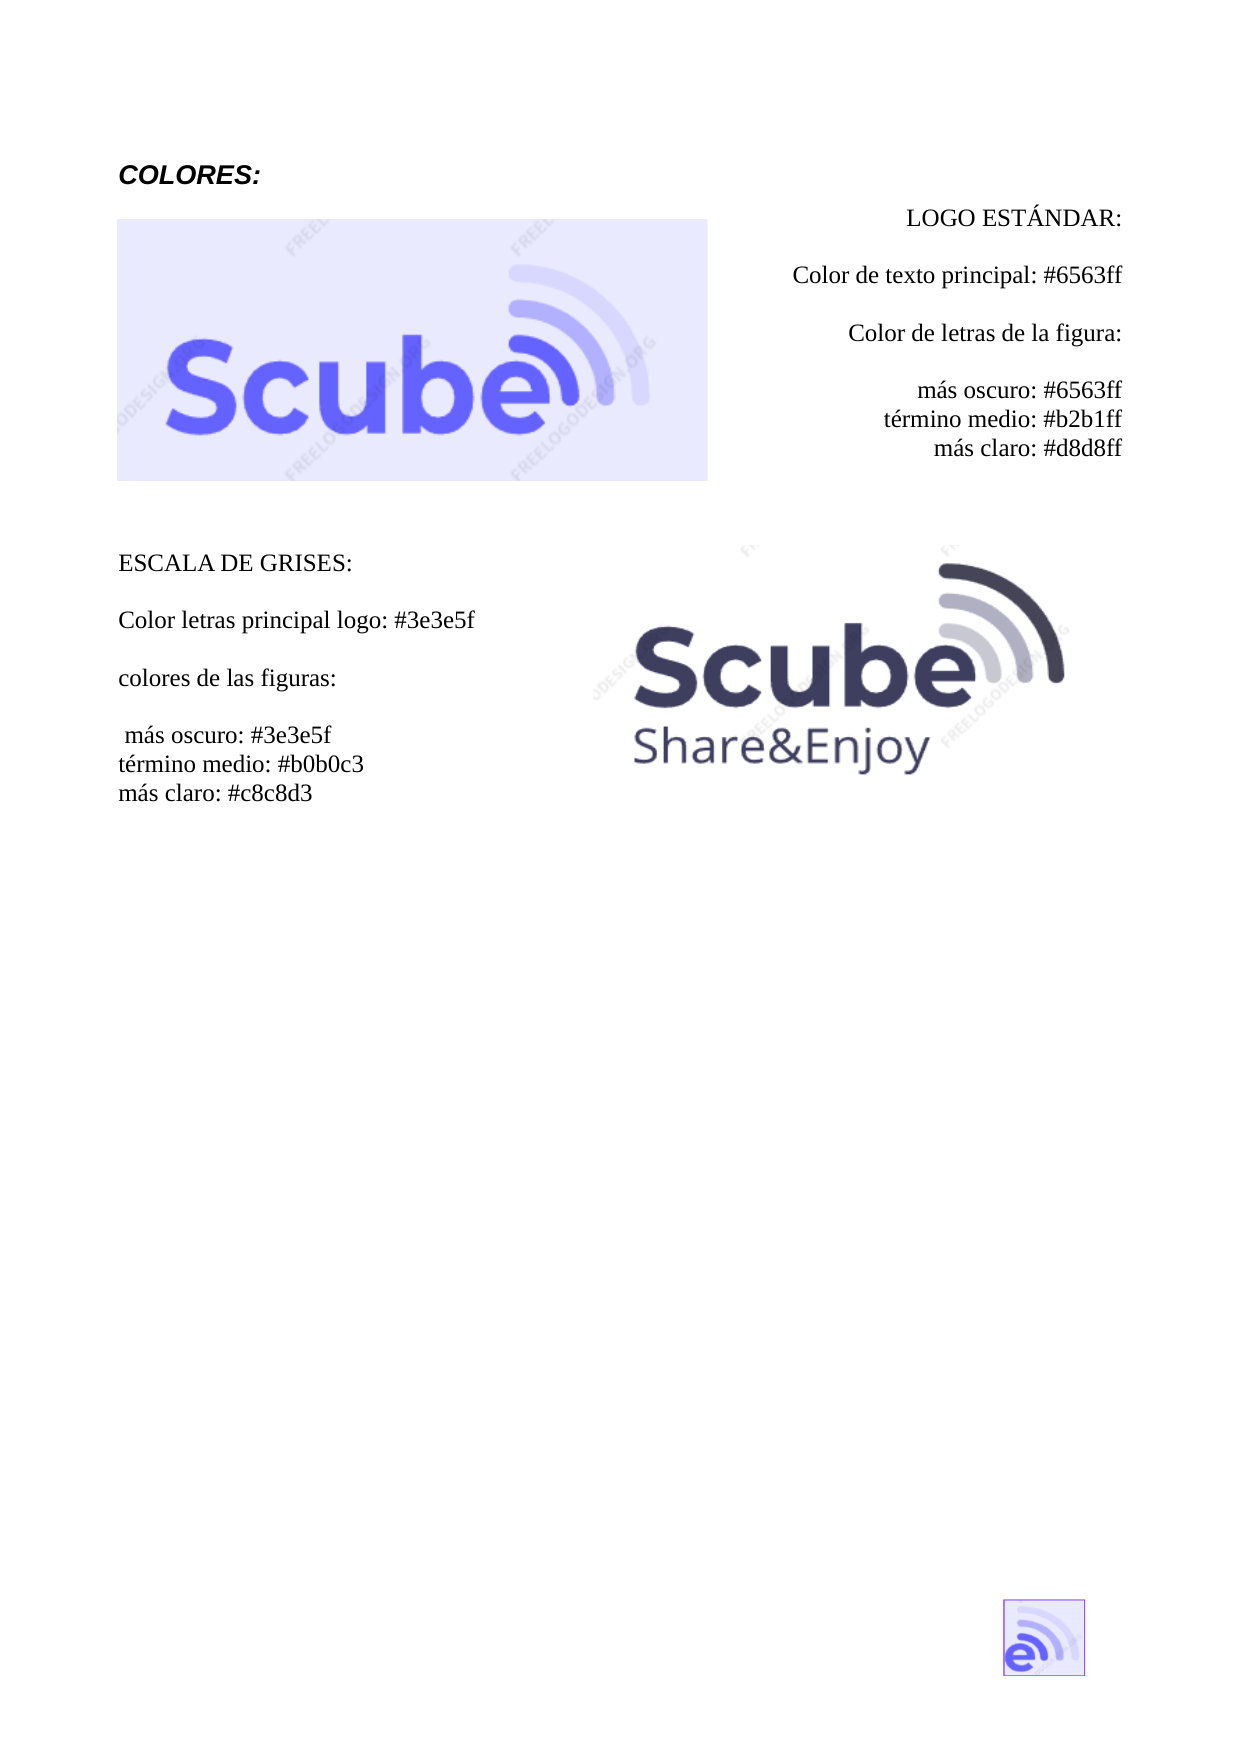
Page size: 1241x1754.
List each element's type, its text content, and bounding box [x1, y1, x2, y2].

text más claro: #c8c8d3 [118, 778, 1122, 807]
text más oscuro: #6563ff [708, 376, 1122, 404]
text Color letras principal logo: #3e3e5f [118, 606, 593, 634]
text término medio: #b2b1ff [708, 404, 1122, 433]
subtitle COLORES: [118, 159, 1122, 191]
text más oscuro: #3e3e5f [118, 721, 593, 749]
picture [1003, 1599, 1086, 1676]
text colores de las figuras: [118, 663, 593, 692]
text ESCALA DE GRISES: [118, 548, 593, 577]
text Color de texto principal: #6563ff [708, 261, 1122, 289]
text término medio: #b0b0c3 [118, 749, 593, 778]
text LOGO ESTÁNDAR: [118, 203, 1122, 232]
picture [593, 545, 1113, 797]
picture [117, 219, 708, 481]
text Color de letras de la figura: [708, 318, 1122, 347]
text más claro: #d8d8ff [708, 433, 1122, 462]
